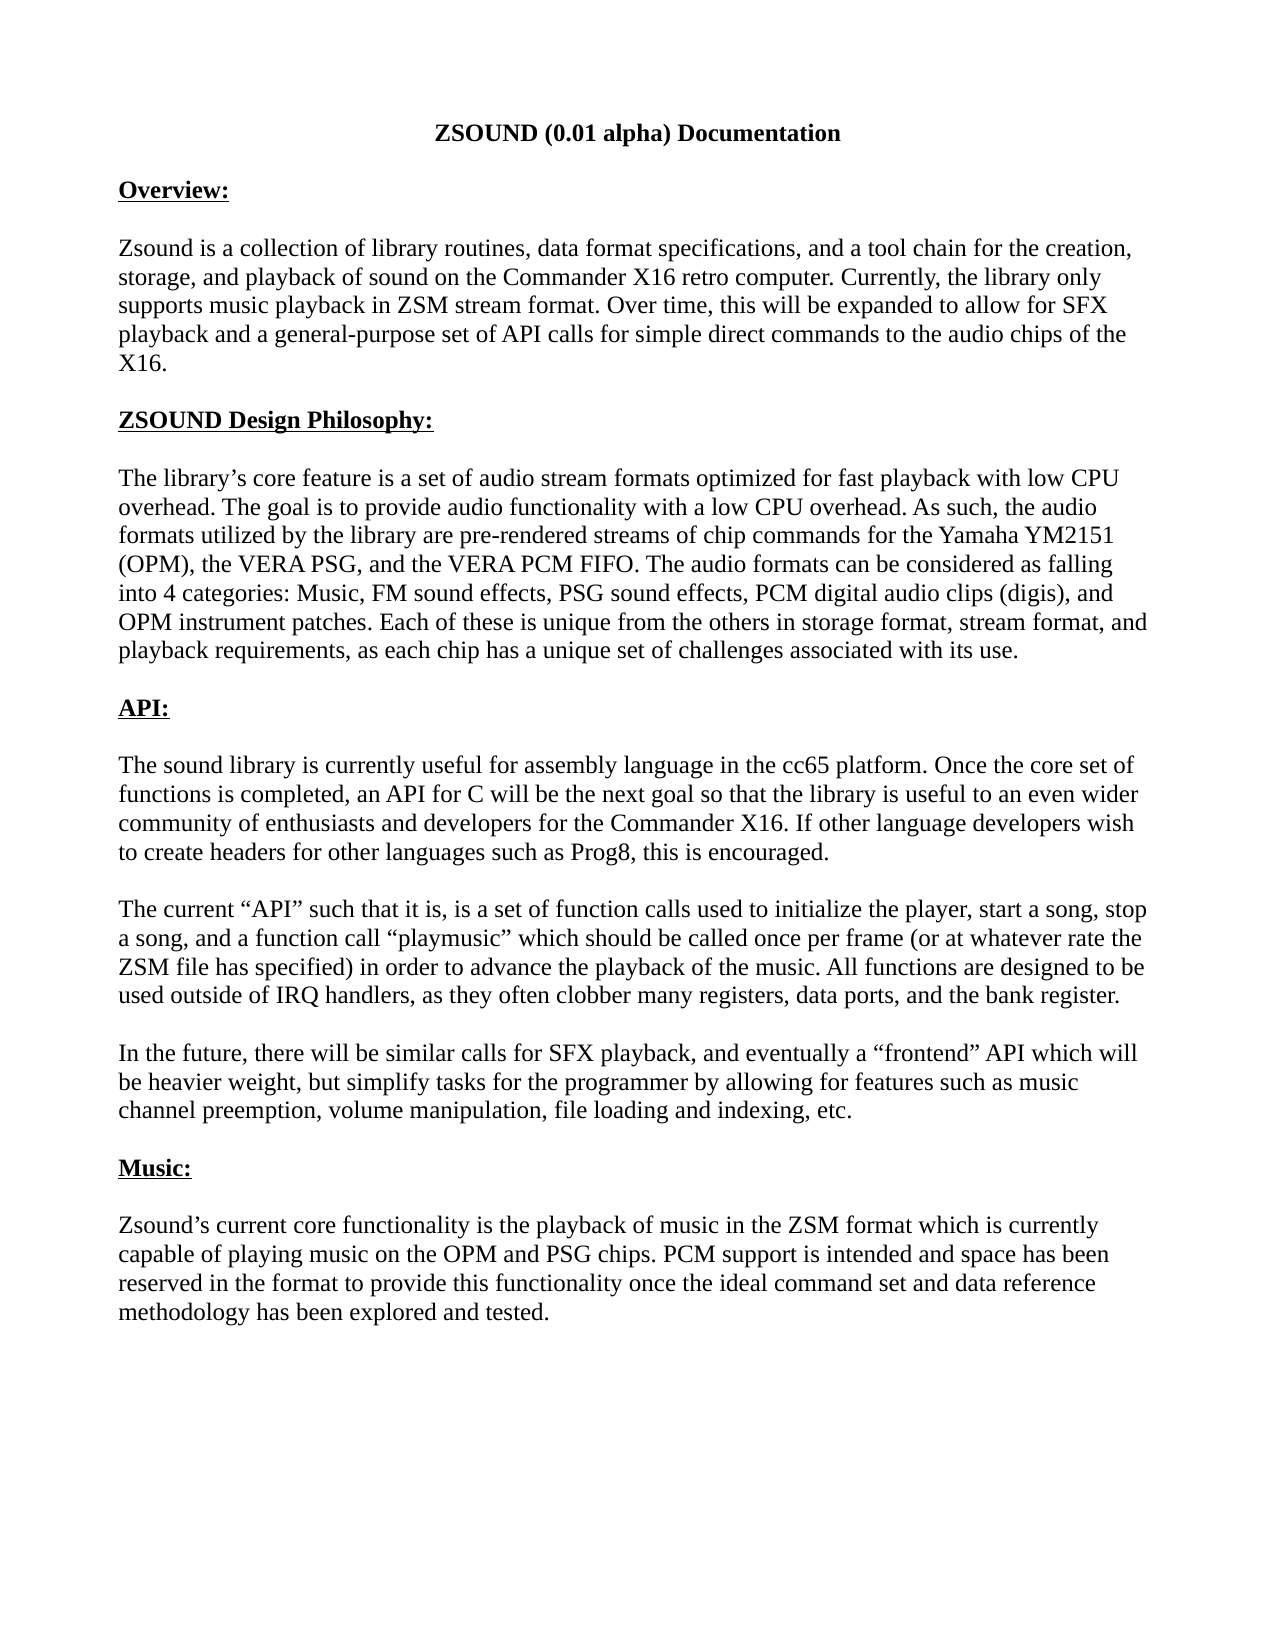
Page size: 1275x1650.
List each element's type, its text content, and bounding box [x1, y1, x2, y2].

text The sound library is currently useful for assembly language in the cc65 platform. Once the core set of functions is completed, an API for C will be the next goal so that the library is useful to an even wider community of enthusiasts and developers for the Commander X16. If other language developers wish [118, 751, 1157, 837]
text ZSOUND (0.01 alpha) Documentation [118, 118, 1157, 147]
text Zsound is a collection of library routines, data format specifications, and a tool chain for the creation, storage, and playback of sound on the Commander X16 retro computer. Currently, the library only supports music playback in ZSM stream format. Over time, this will be expanded to allow for SFX playback and a general-purpose set of API calls for simple direct commands to the audio chips of the X16. [118, 233, 1157, 377]
text API: [118, 693, 1157, 722]
text ZSOUND Design Philosophy: [118, 406, 1157, 434]
text Overview: [118, 176, 1157, 204]
text Music: [118, 1153, 1157, 1182]
text In the future, there will be similar calls for SFX playback, and eventually a “frontend” API which will be heavier weight, but simplify tasks for the programmer by allowing for features such as music channel preemption, volume manipulation, file loading and indexing, etc. [118, 1038, 1157, 1124]
text to create headers for other languages such as Prog8, this is encouraged. [118, 837, 1157, 866]
text The library’s core feature is a set of audio stream formats optimized for fast playback with low CPU overhead. The goal is to provide audio functionality with a low CPU overhead. As such, the audio formats utilized by the library are pre-rendered streams of chip commands for the Yamaha YM2151 (OPM), the VERA PSG, and the VERA PCM FIFO. The audio formats can be considered as falling into 4 categories: Music, FM sound effects, PSG sound effects, PCM digital audio clips (digis), and OPM instrument patches. Each of these is unique from the others in storage format, stream format, and playback requirements, as each chip has a unique set of challenges associated with its use. [118, 463, 1157, 664]
text The current “API” such that it is, is a set of function calls used to initialize the player, start a song, stop a song, and a function call “playmusic” which should be called once per frame (or at whatever rate the ZSM file has specified) in order to advance the playback of the music. All functions are designed to be used outside of IRQ handlers, as they often clobber many registers, data ports, and the bank register. [118, 894, 1157, 1009]
text Zsound’s current core functionality is the playback of music in the ZSM format which is currently capable of playing music on the OPM and PSG chips. PCM support is intended and space has been reserved in the format to provide this functionality once the ideal command set and data reference methodology has been explored and tested. [118, 1211, 1157, 1326]
